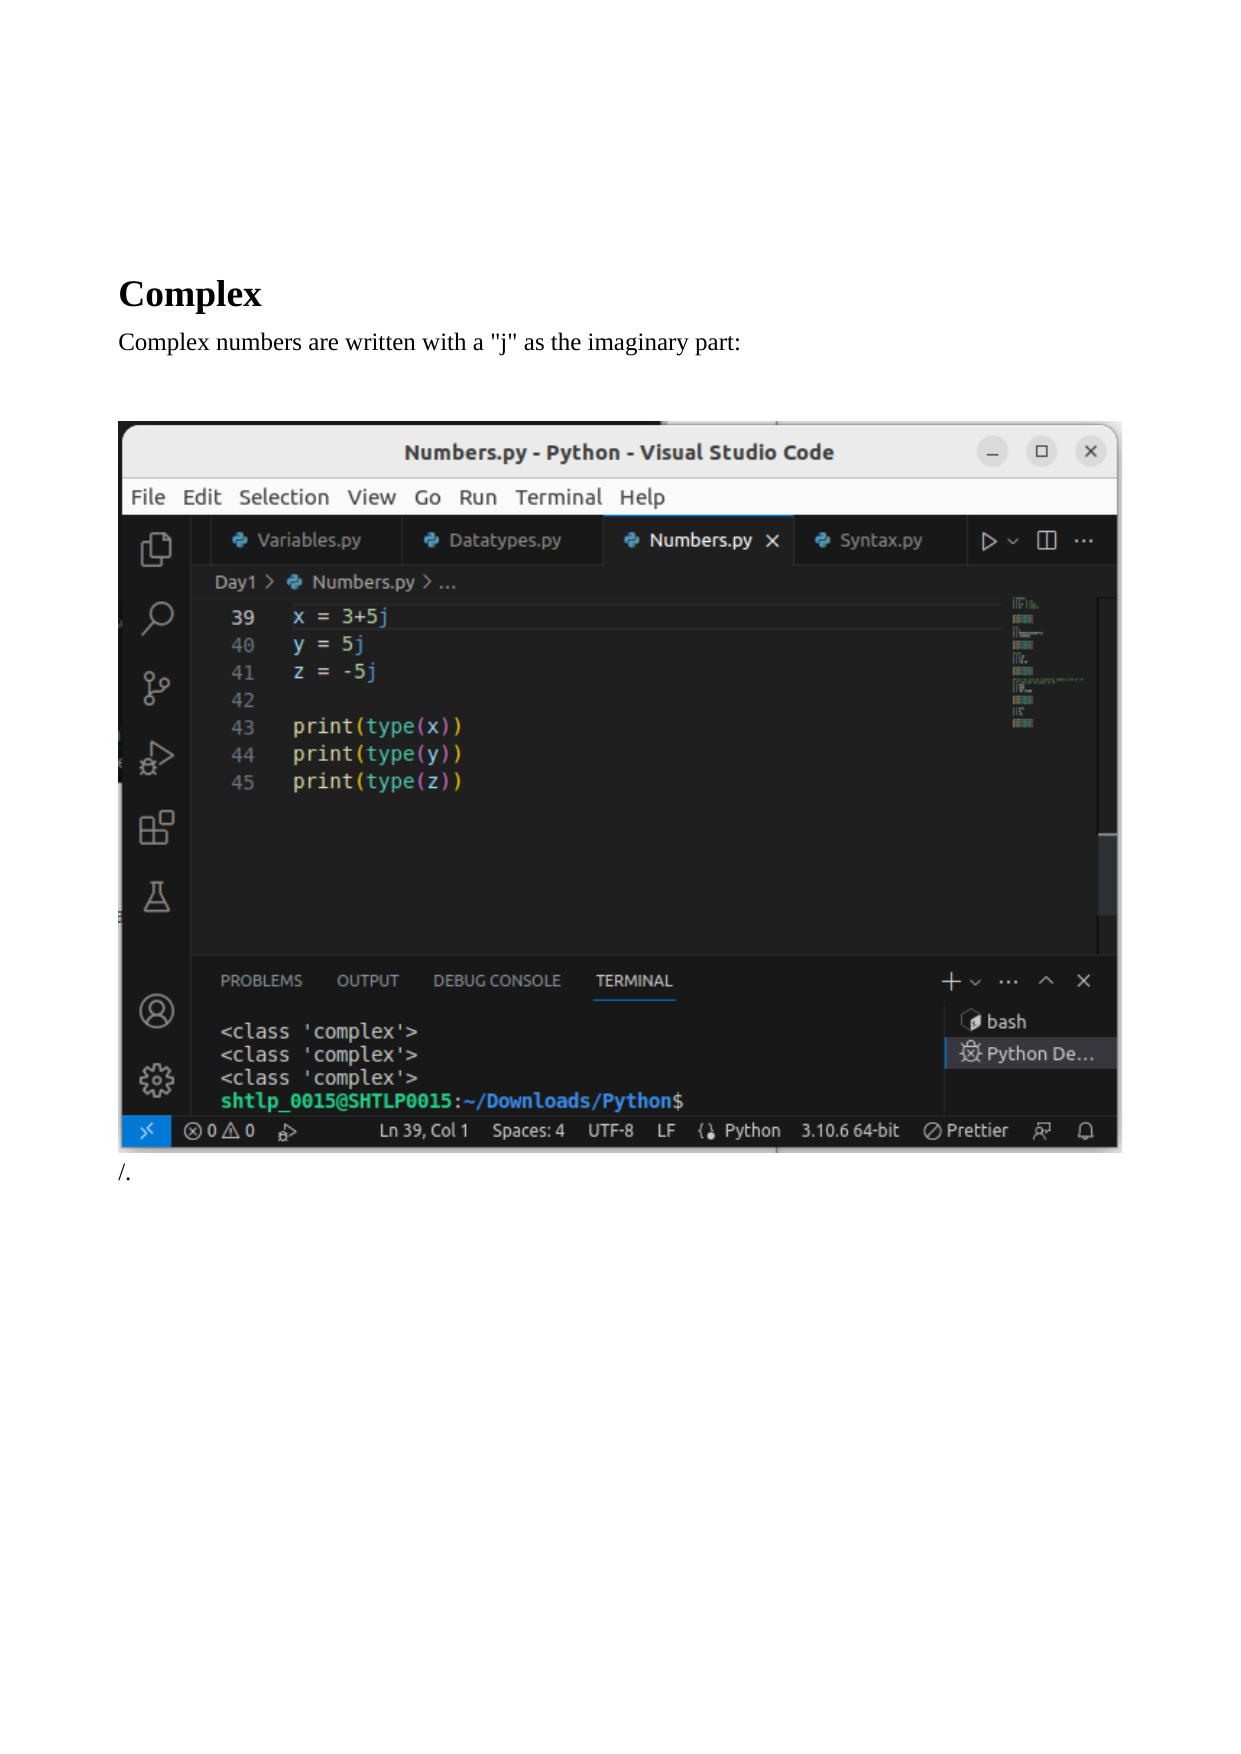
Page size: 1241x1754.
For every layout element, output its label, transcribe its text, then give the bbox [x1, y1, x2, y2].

subtitle Complex [118, 271, 1122, 314]
picture [118, 421, 1123, 1153]
text Complex numbers are written with a "j" as the imaginary part: [118, 327, 1122, 355]
text /. [118, 1153, 1122, 1186]
